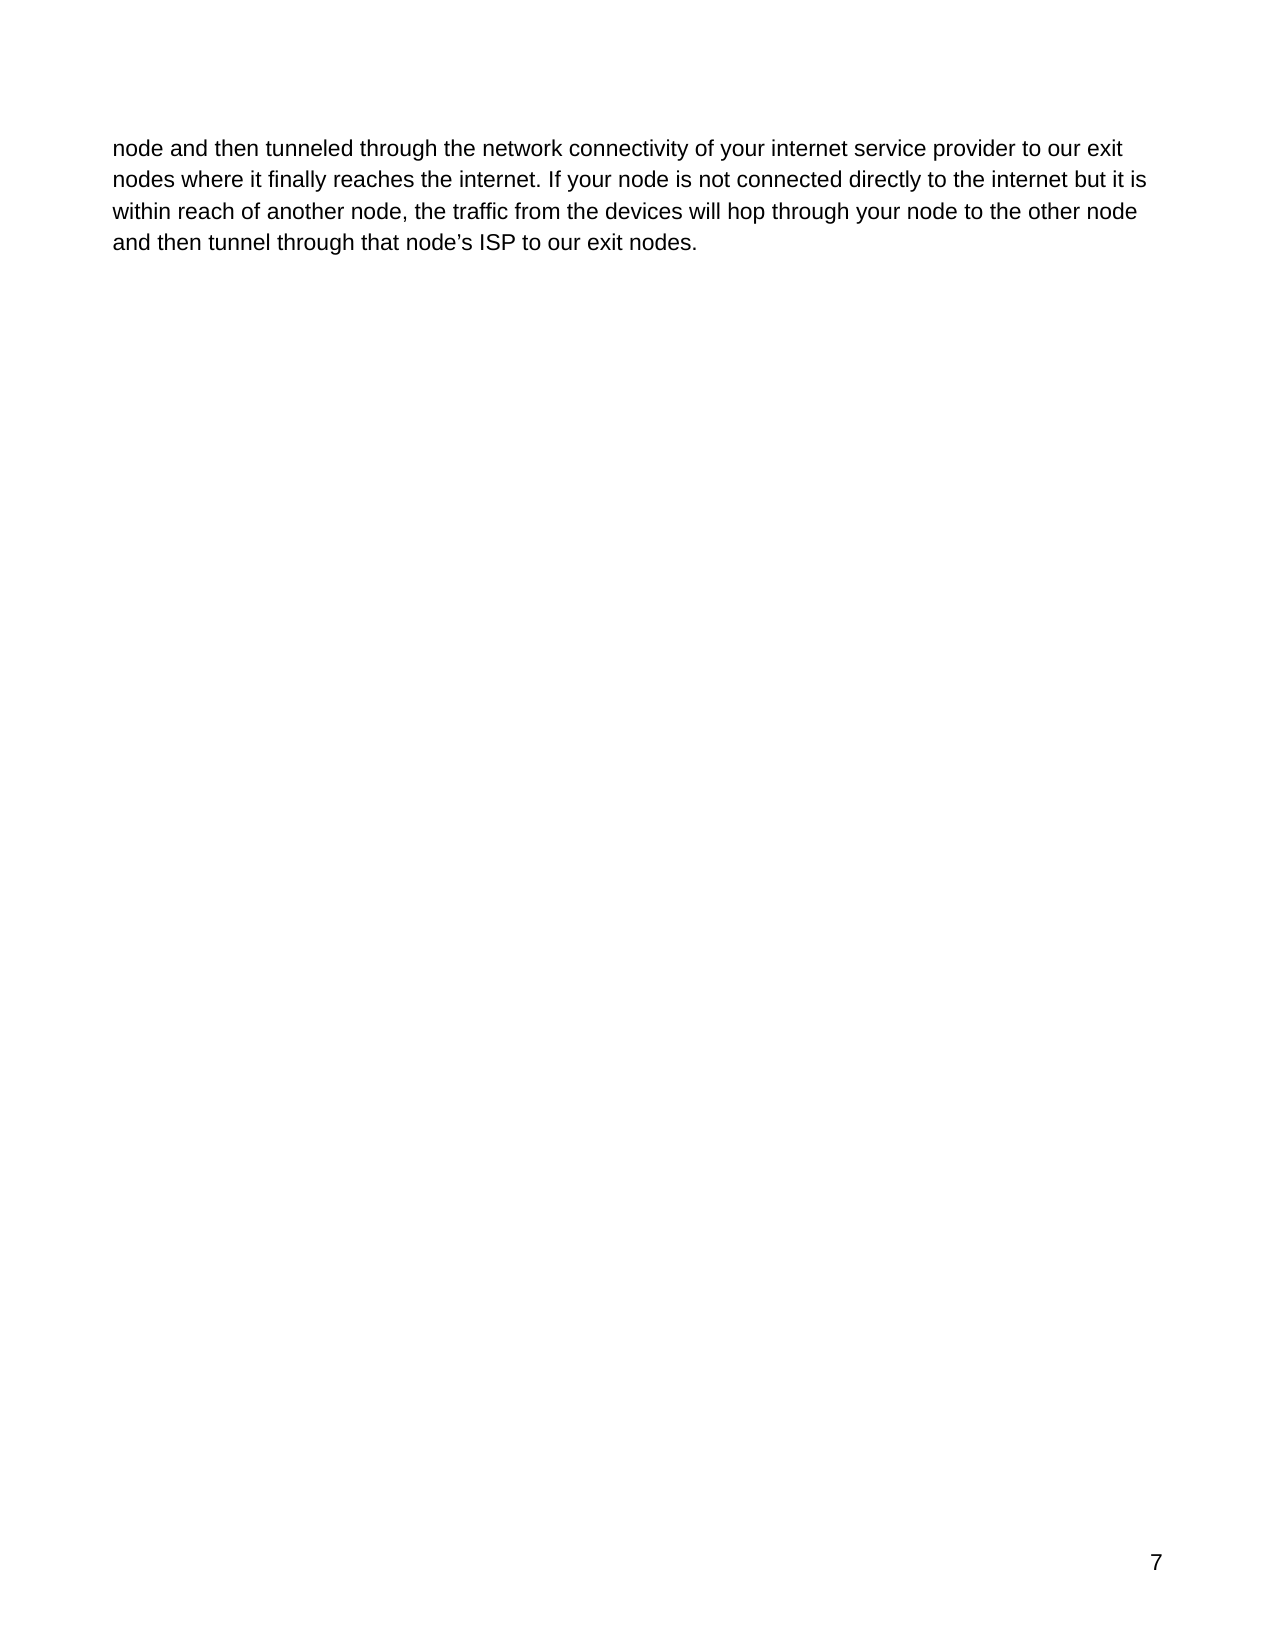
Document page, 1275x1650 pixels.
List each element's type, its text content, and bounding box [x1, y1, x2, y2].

text node and then tunneled through the network connectivity of your internet service provider to our exit nodes where it finally reaches the internet. If your node is not connected directly to the internet but it is within reach of another node, the traffic from the devices will hop through your node to the other node and then tunnel through that node’s ISP to our exit nodes. [112, 134, 1162, 256]
